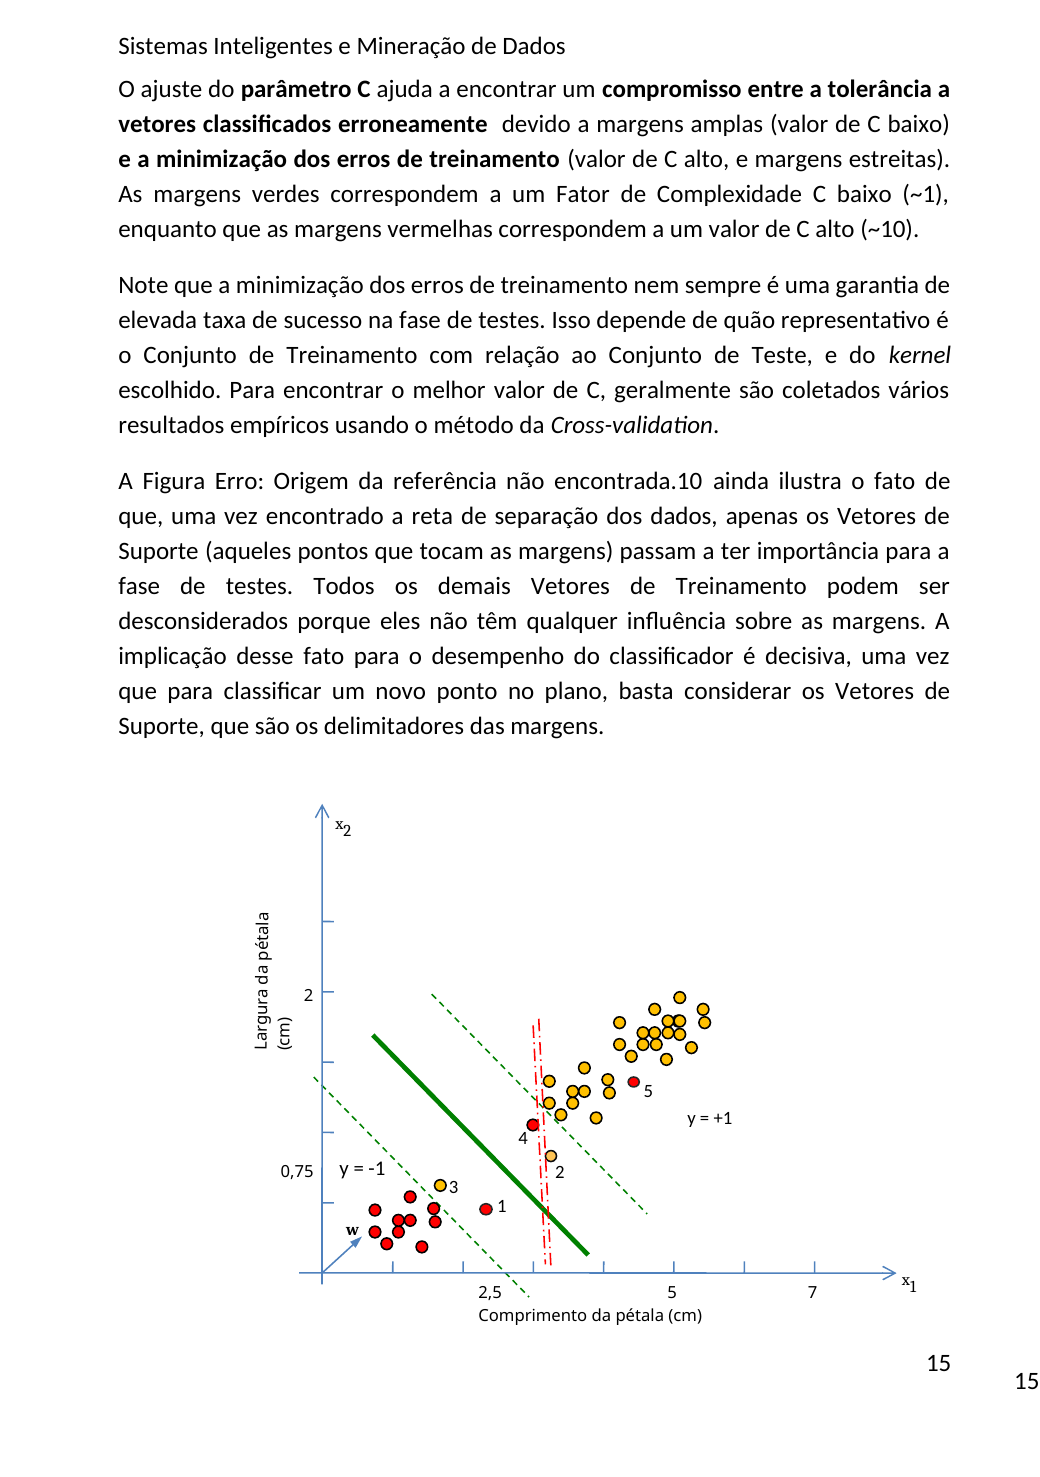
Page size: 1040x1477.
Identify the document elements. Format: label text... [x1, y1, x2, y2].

text 0,75 [280, 1159, 331, 1182]
text Comprimento da pétala (cm) [478, 1304, 800, 1327]
text O ajuste do parâmetro C ajuda a encontrar um compromisso entre a tolerância a vetores classificados erroneamente devido a margens amplas (valor de C baixo) e a minimização dos erros de treinamento (valor de C alto, e margens estreitas). As margens verdes correspondem a um Fator de Complexidade C baixo (~1), enquanto que as margens vermelhas correspondem a um valor de C alto (~10). [118, 74, 951, 244]
text 5 [643, 1079, 662, 1099]
text 5 [667, 1281, 718, 1303]
text 1 [497, 1194, 504, 1212]
text x2 [335, 814, 366, 839]
text 2 [555, 1161, 563, 1183]
text y = +1 [687, 1106, 737, 1126]
text y = -1 [339, 1155, 387, 1181]
text 2 [304, 984, 354, 1006]
text A Figura Erro: Origem da referência não encontrada.10 ainda ilustra o fato de que, uma vez encontrado a reta de separação dos dados, apenas os Vetores de Suporte (aqueles pontos que tocam as margens) passam a ter importância para a fase de testes. Todos os demais Vetores de Treinamento podem ser desconsiderados porque eles não têm qualquer influência sobre as margens. A implicação desse fato para o desempenho do classificador é decisiva, uma vez que para classificar um novo ponto no plano, basta considerar os Vetores de Suporte, que são os delimitadores das margens. [118, 465, 951, 741]
text 7 [808, 1281, 858, 1303]
text x1 [902, 1270, 929, 1293]
text 4 [518, 1126, 526, 1140]
text 2,5 [478, 1281, 529, 1303]
text 3 [448, 1175, 456, 1198]
text Note que a minimização dos erros de treinamento nem sempre é uma garantia de elevada taxa de sucesso na fase de testes. Isso depende de quão representativo é o Conjunto de Treinamento com relação ao Conjunto de Teste, e do kernel escolhido. Para encontrar o melhor valor de C, geralmente são coletados vários resultados empíricos usando o método da Cross-validation. [118, 269, 951, 440]
